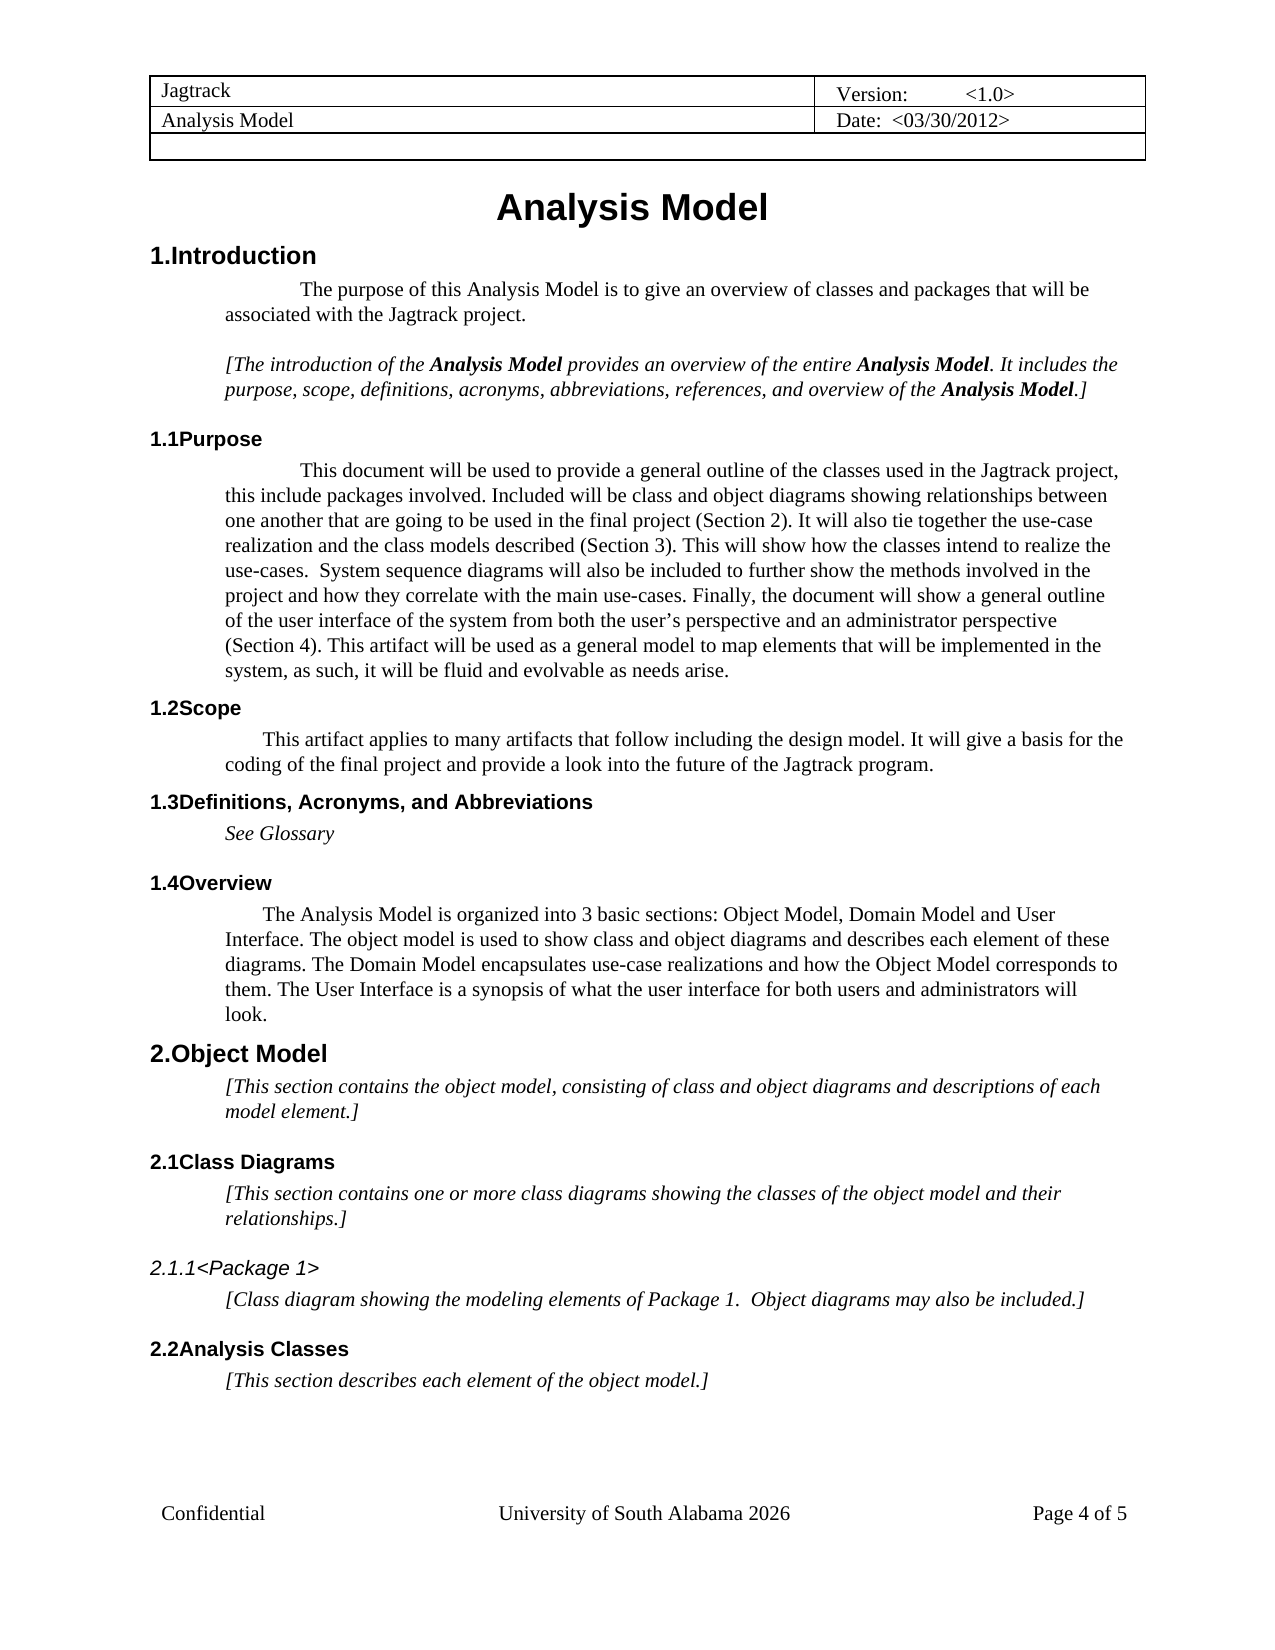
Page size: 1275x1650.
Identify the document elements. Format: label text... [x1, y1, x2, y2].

text [The introduction of the Analysis Model provides an overview of the entire Analysis Model. It includes the purpose, scope, definitions, acronyms, abbreviations, references, and overview of the Analysis Model.] [225, 351, 1125, 401]
subtitle Scope [150, 695, 1125, 720]
text This artifact applies to many artifacts that follow including the design model. It will give a basis for the coding of the final project and provide a look into the future of the Jagtrack program. [225, 726, 1125, 776]
text [Class diagram showing the modeling elements of Package 1. Object diagrams may also be included.] [225, 1286, 1125, 1311]
text [This section contains the object model, consisting of class and object diagrams and descriptions of each model element.] [225, 1073, 1125, 1123]
subtitle Introduction [150, 241, 1125, 270]
text [This section contains one or more class diagrams showing the classes of the object model and their relationships.] [225, 1180, 1125, 1230]
subtitle Analysis Classes [150, 1336, 1125, 1361]
text See Glossary [225, 820, 1125, 845]
subtitle Object Model [150, 1038, 1125, 1067]
subtitle Definitions, Acronyms, and Abbreviations [150, 788, 1125, 813]
subtitle <Package 1> [150, 1255, 1125, 1280]
subtitle Purpose [150, 426, 1125, 451]
text This document will be used to provide a general outline of the classes used in the Jagtrack project, this include packages involved. Included will be class and object diagrams showing relationships between one another that are going to be used in the final project (Section 2). It will also tie together the use-case realization and the class models described (Section 3). This will show how the classes intend to realize the use-cases. System sequence diagrams will also be included to further show the methods involved in the project and how they correlate with the main use-cases. Finally, the document will show a general outline of the user interface of the system from both the user’s perspective and an administrator perspective (Section 4). This artifact will be used as a general model to map elements that will be implemented in the system, as such, it will be fluid and evolvable as needs arise. [225, 457, 1125, 682]
text The purpose of this Analysis Model is to give an overview of classes and packages that will be associated with the Jagtrack project. [225, 276, 1125, 326]
title Analysis Model [150, 185, 1125, 228]
text The Analysis Model is organized into 3 basic sections: Object Model, Domain Model and User Interface. The object model is used to show class and object diagrams and describes each element of these diagrams. The Domain Model encapsulates use-case realizations and how the Object Model corresponds to them. The User Interface is a synopsis of what the user interface for both users and administrators will look. [225, 901, 1125, 1026]
subtitle Overview [150, 870, 1125, 895]
text [This section describes each element of the object model.] [225, 1367, 1125, 1392]
subtitle Class Diagrams [150, 1148, 1125, 1173]
